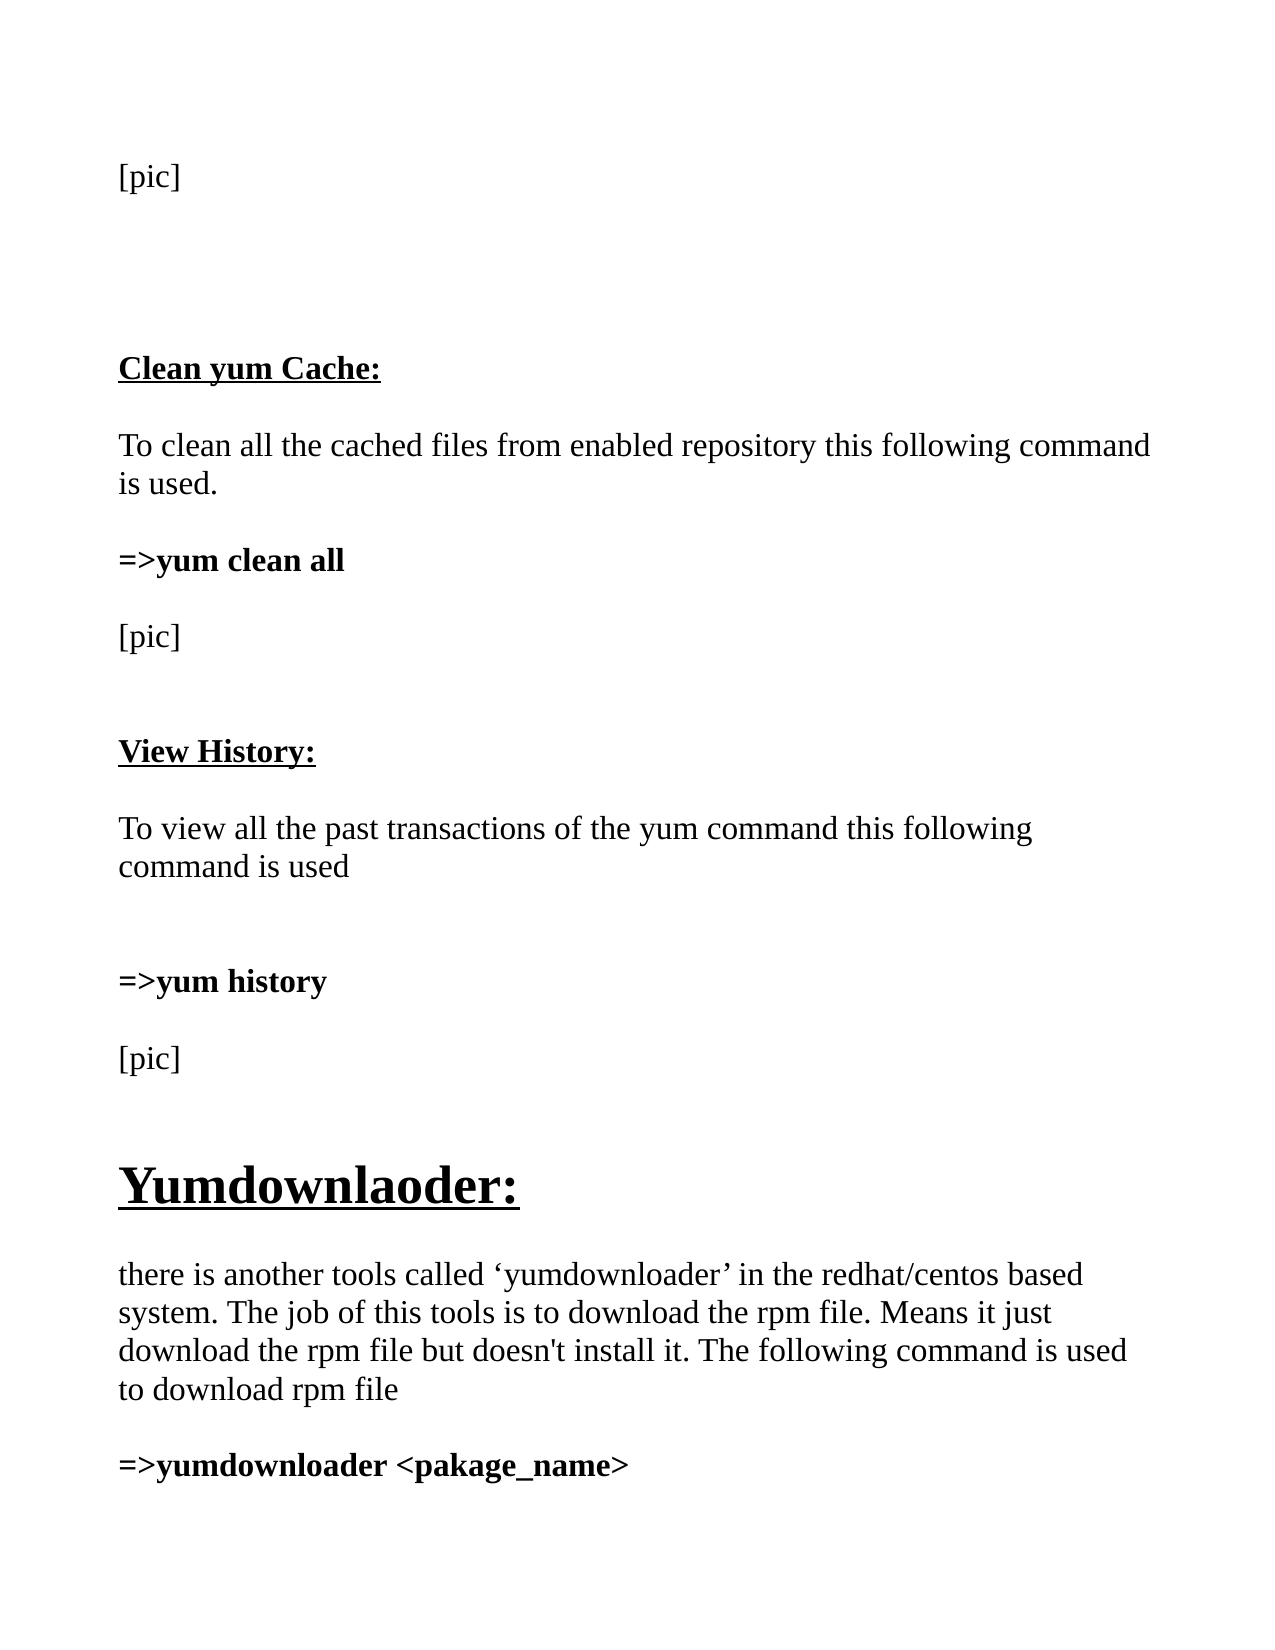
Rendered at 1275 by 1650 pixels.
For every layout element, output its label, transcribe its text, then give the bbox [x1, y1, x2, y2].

text To clean all the cached files from enabled repository this following command is used. [118, 425, 1157, 501]
text there is another tools called ‘yumdownloader’ in the redhat/centos based system. The job of this tools is to download the rpm file. Means it just download the rpm file but doesn't install it. The following command is used to download rpm file [118, 1254, 1157, 1407]
text =>yum clean all [118, 540, 1157, 578]
text =>yumdownloader <pakage_name> [118, 1445, 1157, 1484]
text =>yum history [118, 961, 1157, 1000]
text To view all the past transactions of the yum command this following command is used [118, 808, 1157, 885]
text Clean yum Cache: [118, 348, 1157, 386]
text [pic] [118, 1038, 1157, 1076]
text [pic] [118, 616, 1157, 655]
text [pic] [118, 156, 1157, 195]
text View History: [118, 731, 1157, 770]
text Yumdownlaoder: [118, 1153, 1157, 1215]
